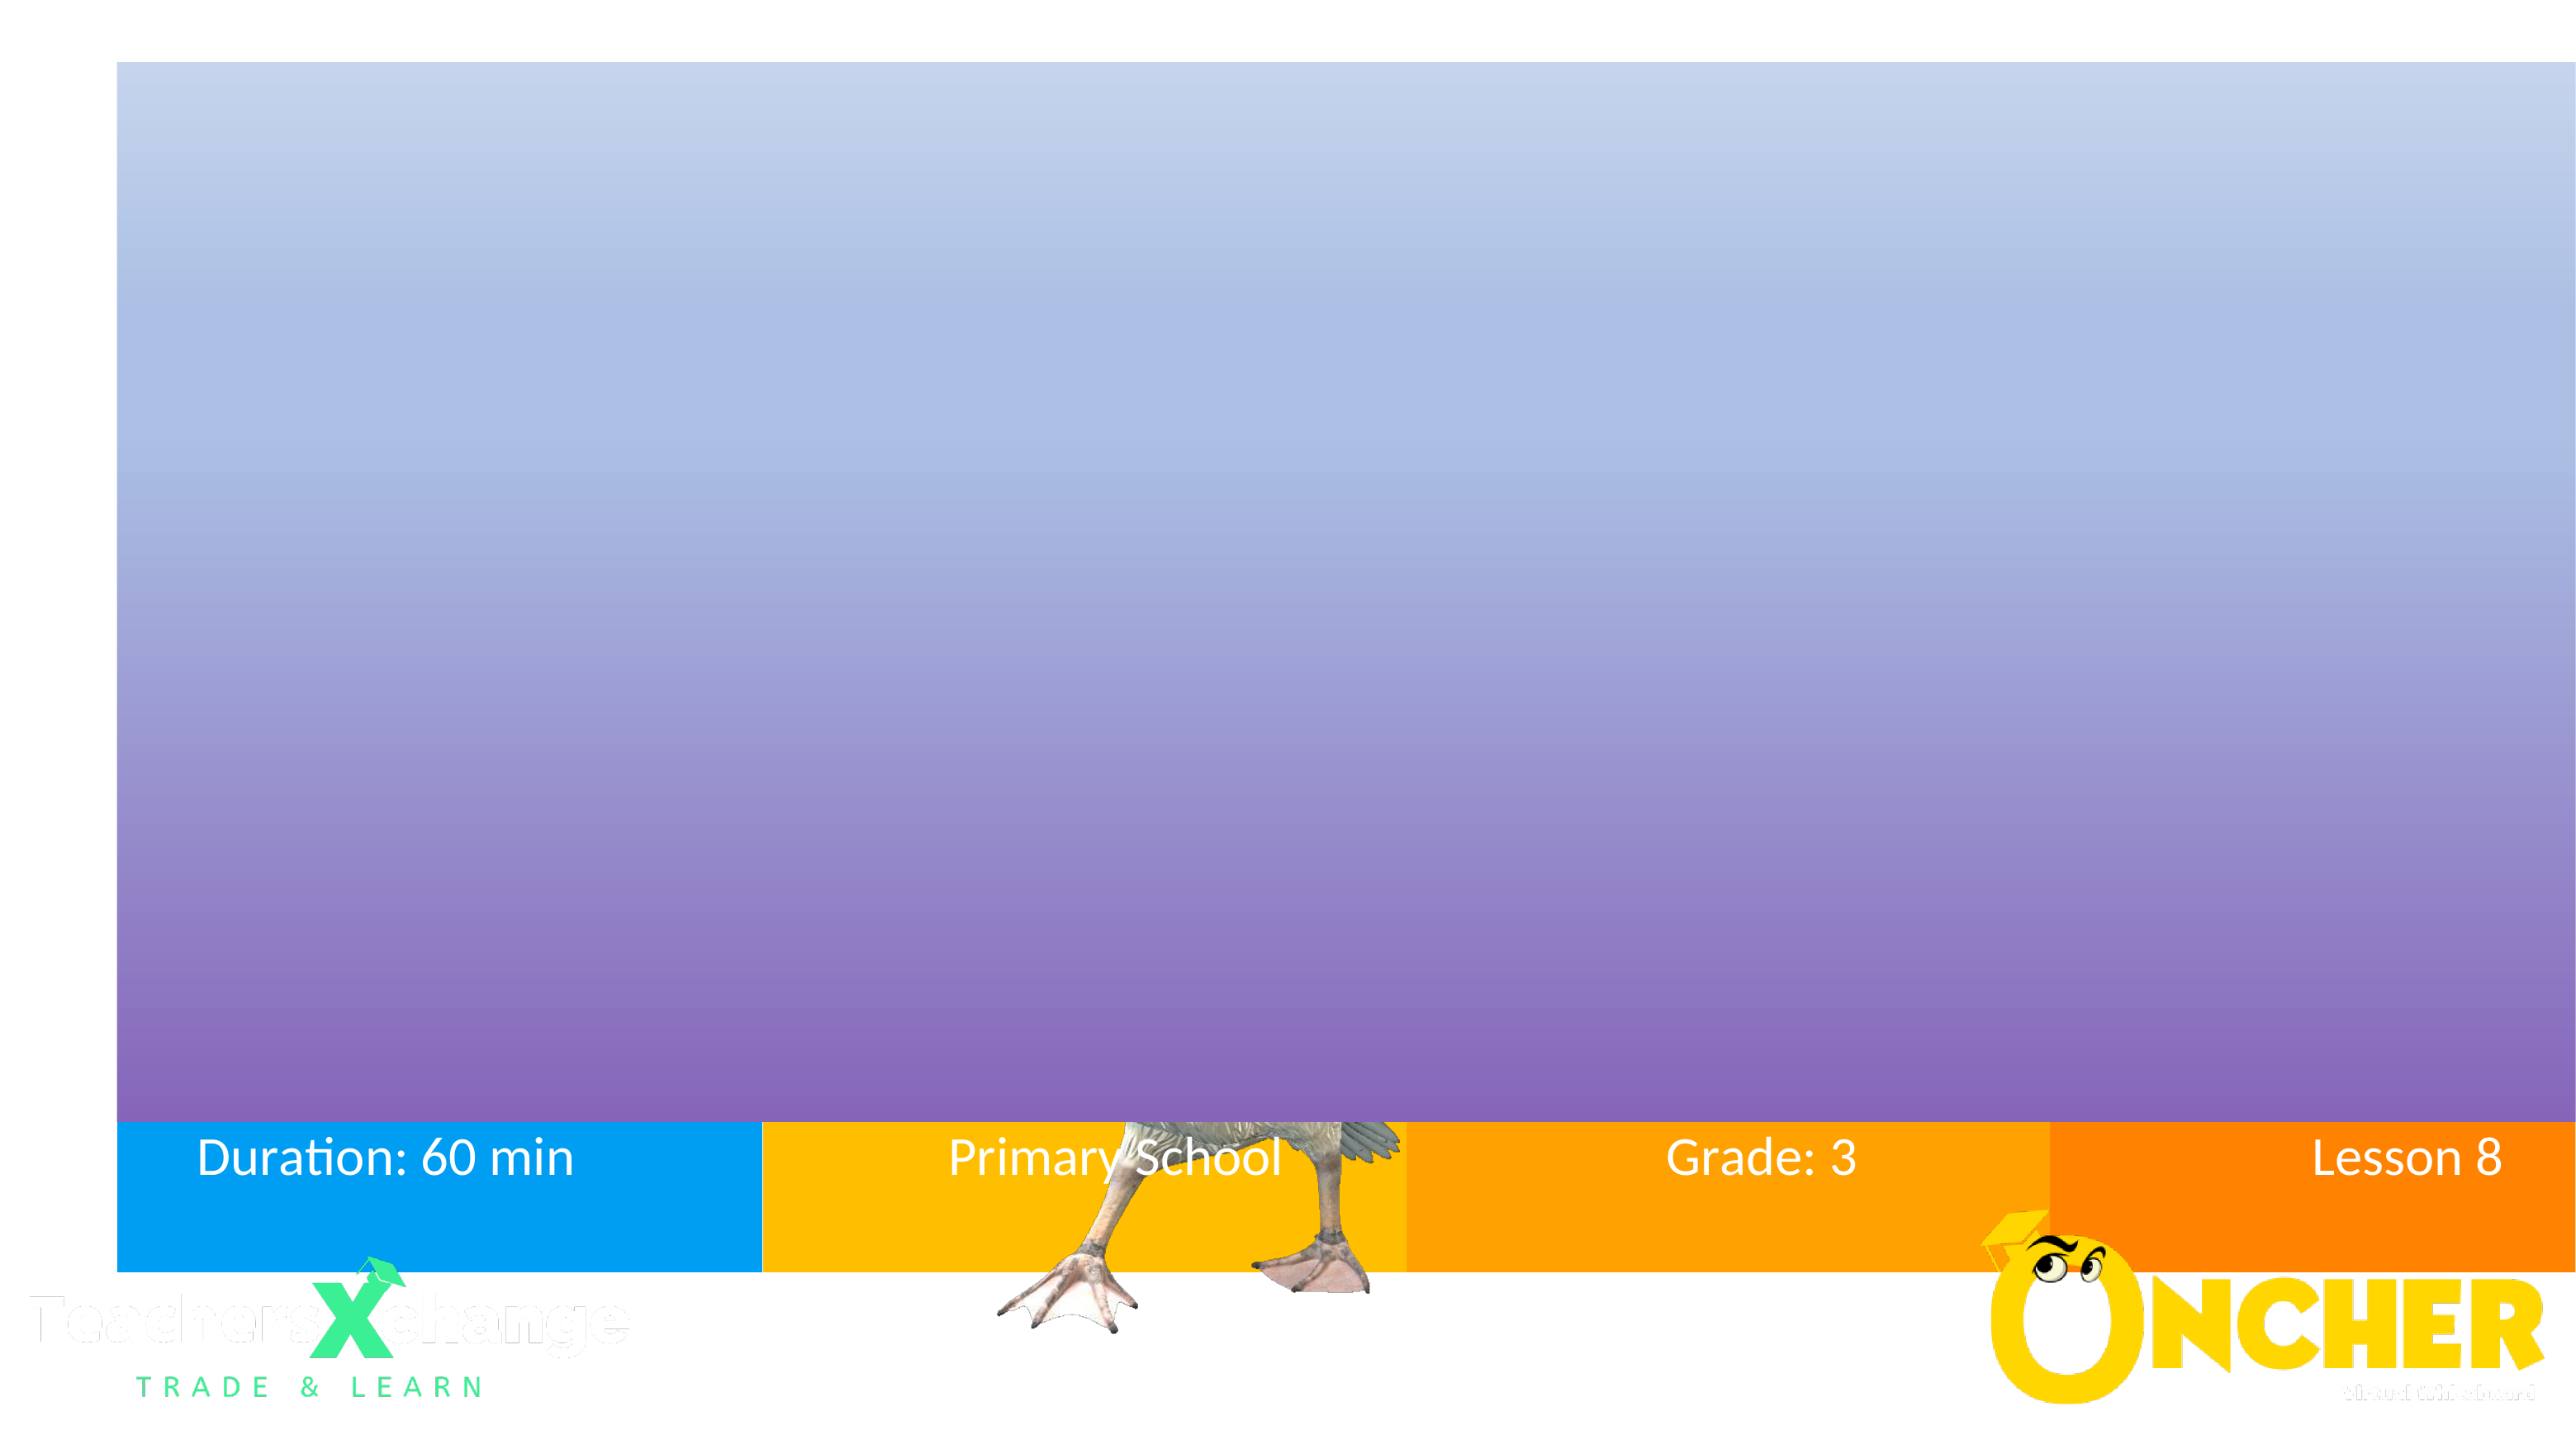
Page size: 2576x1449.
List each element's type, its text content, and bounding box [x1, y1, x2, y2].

table_header Grade: 3 [1407, 1122, 2050, 1272]
table_header Lesson 8 [2050, 1122, 2576, 1272]
table_header Primary School [1105, 1139, 1320, 1272]
table_header Duration: 60 min [117, 1122, 762, 1272]
table_header Primary School [1219, 1153, 1235, 1172]
table_header Primary School [1340, 1122, 1407, 1272]
table_header Primary School [763, 1122, 1125, 1272]
